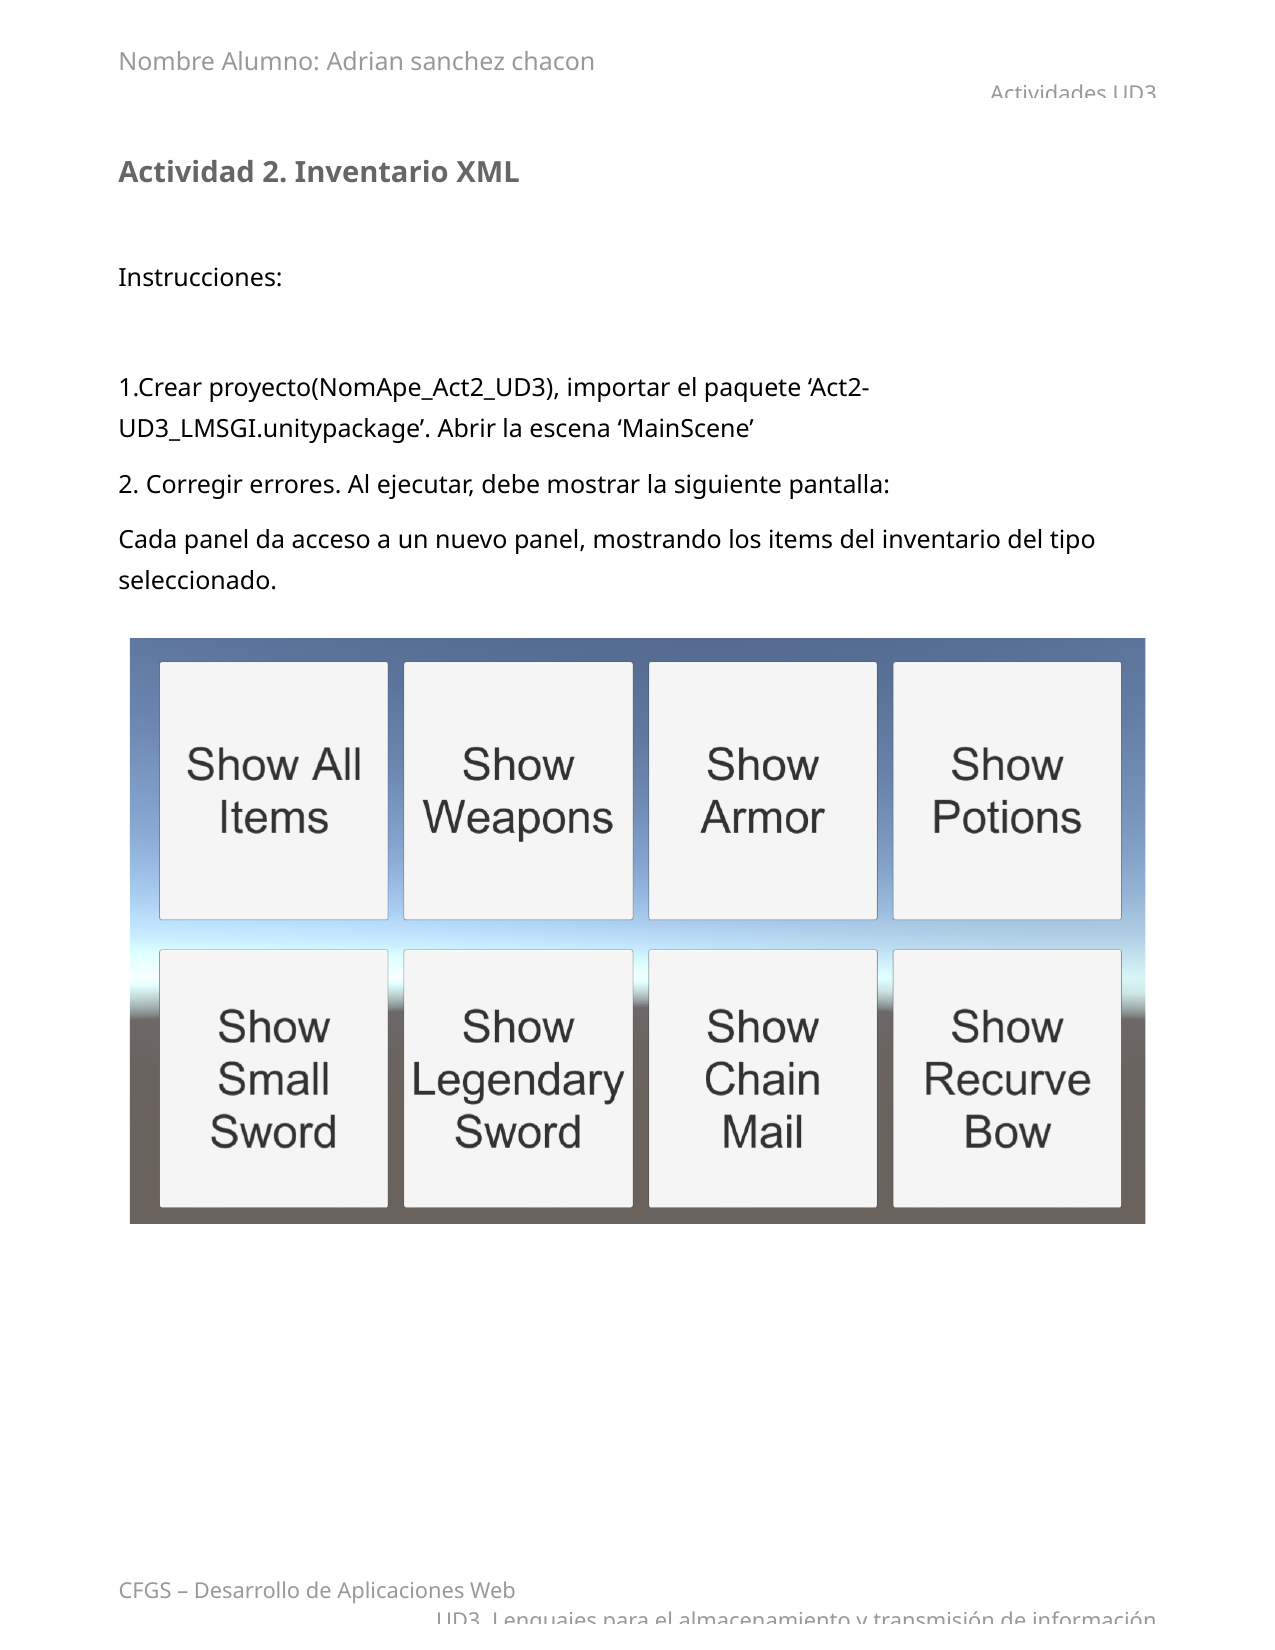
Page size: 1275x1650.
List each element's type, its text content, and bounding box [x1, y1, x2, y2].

picture [129, 638, 253, 1224]
text 2. Corregir errores. Al ejecutar, debe mostrar la siguiente pantalla: [118, 466, 1157, 500]
subtitle Actividad 2. Inventario XML [118, 152, 1157, 191]
text Instrucciones: [118, 259, 1157, 293]
text 1.Crear proyecto(NomApe_Act2_UD3), importar el paquete ‘Act2-UD3_LMSGI.unitypackage’. Abrir la escena ‘MainScene’ [118, 370, 1157, 445]
text Cada panel da acceso a un nuevo panel, mostrando los items del inventario del tipo seleccionado. [118, 522, 1157, 597]
